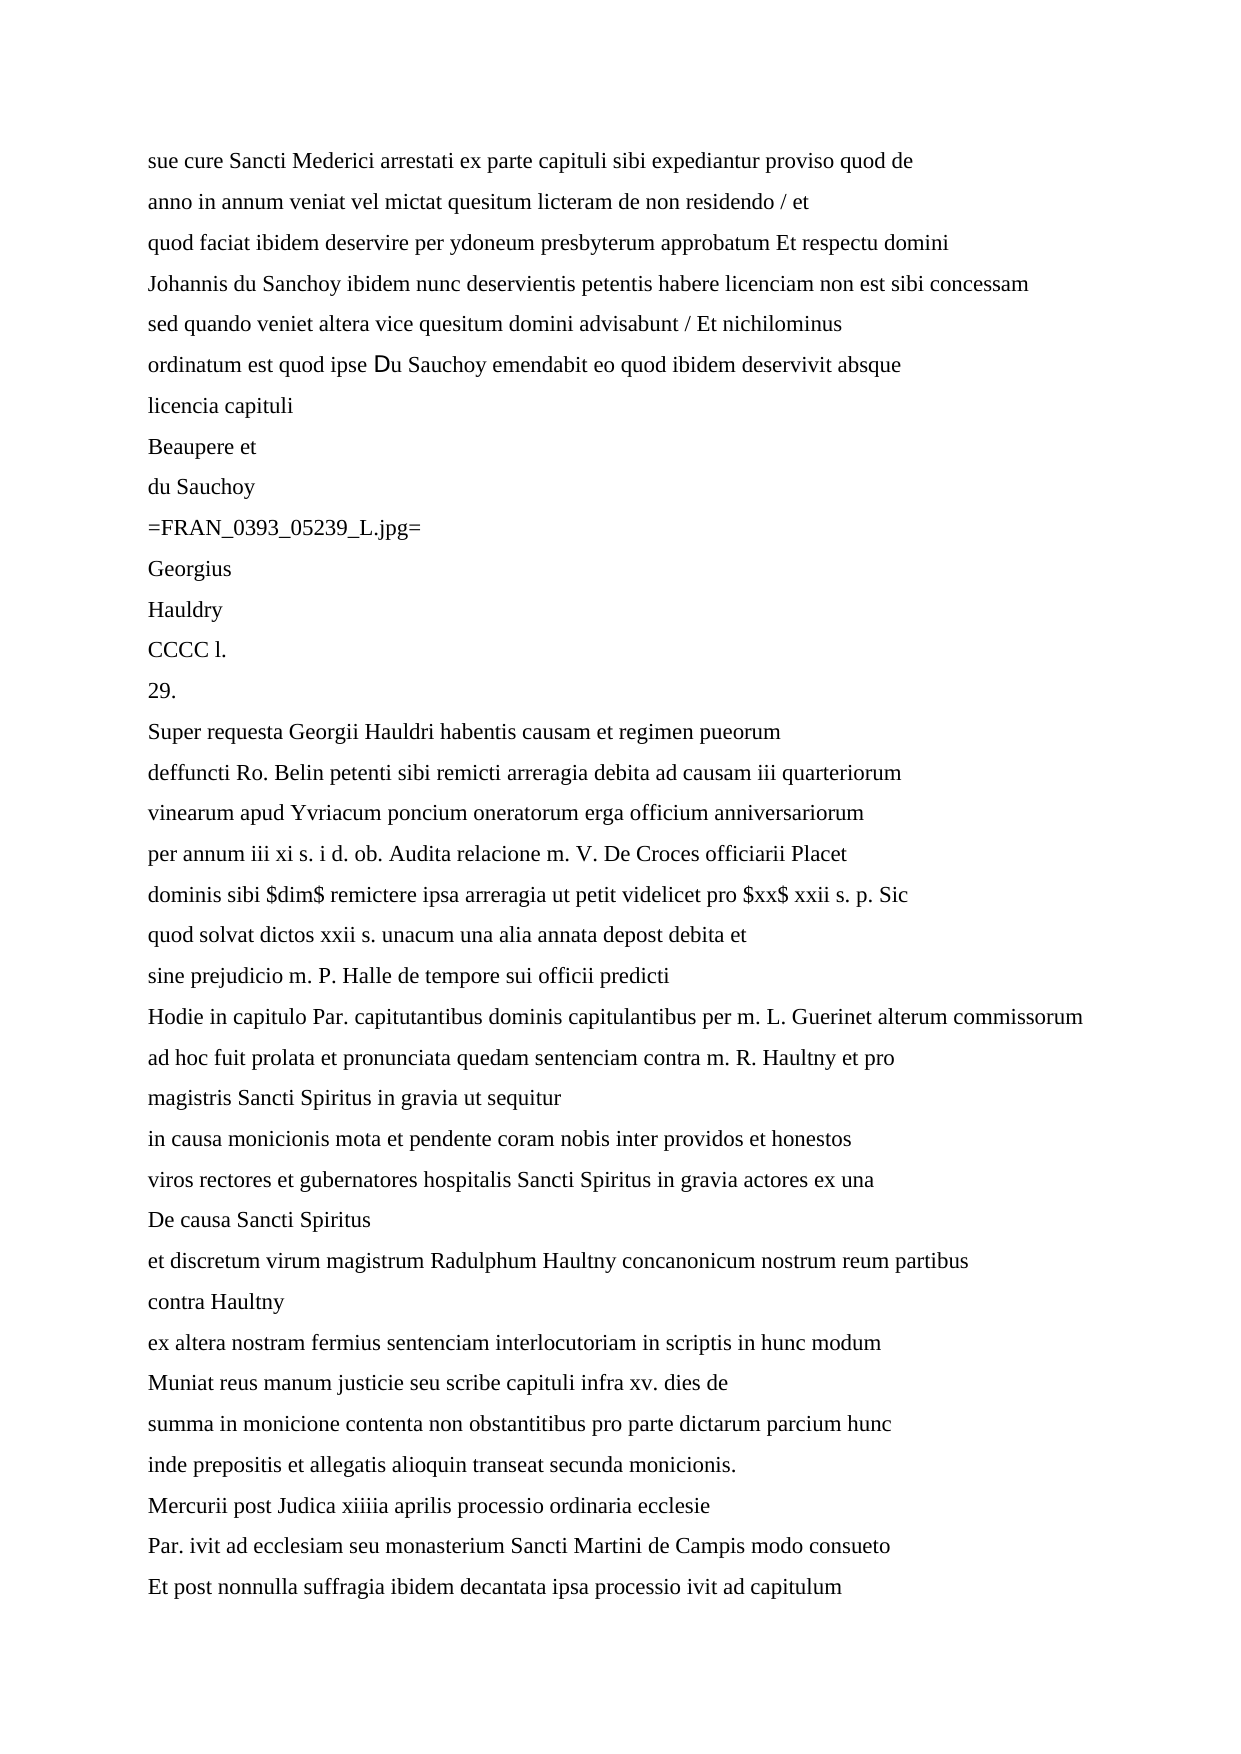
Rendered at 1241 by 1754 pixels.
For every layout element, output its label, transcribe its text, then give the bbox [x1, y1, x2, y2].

text Georgius [148, 555, 1093, 581]
text inde prepositis et allegatis alioquin transeat secunda monicionis. [148, 1451, 1093, 1477]
text in causa monicionis mota et pendente coram nobis inter providos et honestos [148, 1125, 1093, 1151]
text sue cure Sancti Mederici arrestati ex parte capituli sibi expediantur proviso quod de [148, 148, 1093, 174]
text Hauldry [148, 596, 1093, 622]
text ordinatum est quod ipse ᗞu Sauchoy emendabit eo quod ibidem deservivit absque [148, 351, 1093, 378]
text quod faciat ibidem deservire per ydoneum presbyterum approbatum Et respectu domini [148, 229, 1093, 255]
text anno in annum veniat vel mictat quesitum licteram de non residendo / et [148, 188, 1093, 215]
text vinearum apud Yvriacum poncium oneratorum erga officium anniversariorum [148, 799, 1093, 826]
text Muniat reus manum justicie seu scribe capituli infra xv. dies de [148, 1369, 1093, 1396]
text De causa Sancti Spiritus [148, 1207, 1093, 1233]
text Mercurii post Judica xiiiia aprilis processio ordinaria ecclesie [148, 1492, 1093, 1518]
text per annum iii xi s. i d. ob. Audita relacione m. V. De Croces officiarii Placet [148, 840, 1093, 866]
text =FRAN_0393_05239_L.jpg= [148, 514, 1093, 541]
text 29. [148, 677, 1093, 703]
text summa in monicione contenta non obstantitibus pro parte dictarum parcium hunc [148, 1410, 1093, 1437]
text Hodie in capitulo Par. capitutantibus dominis capitulantibus per m. L. Guerinet alterum commissorum [148, 1003, 1093, 1029]
text Super requesta Georgii Hauldri habentis causam et regimen pueorum [148, 718, 1093, 744]
text sed quando veniet altera vice quesitum domini advisabunt / Et nichilominus [148, 311, 1093, 337]
text du Sauchoy [148, 473, 1093, 500]
text licencia capituli [148, 392, 1093, 418]
text Et post nonnulla suffragia ibidem decantata ipsa processio ivit ad capitulum [148, 1573, 1093, 1599]
text Beaupere et [148, 433, 1093, 459]
text et discretum virum magistrum Radulphum Haultny concanonicum nostrum reum partibus [148, 1247, 1093, 1274]
text ad hoc fuit prolata et pronunciata quedam sentenciam contra m. R. Haultny et pro [148, 1044, 1093, 1070]
text Par. ivit ad ecclesiam seu monasterium Sancti Martini de Campis modo consueto [148, 1532, 1093, 1559]
text magistris Sancti Spiritus in gravia ut sequitur [148, 1084, 1093, 1111]
text ex altera nostram fermius sentenciam interlocutoriam in scriptis in hunc modum [148, 1329, 1093, 1355]
text CCCC l. [148, 636, 1093, 663]
text deffuncti Ro. Belin petenti sibi remicti arreragia debita ad causam iii quarteriorum [148, 758, 1093, 785]
text contra Haultny [148, 1288, 1093, 1314]
text dominis sibi $dim$ remictere ipsa arreragia ut petit videlicet pro $xx$ xxii s. p. Sic [148, 881, 1093, 907]
text sine prejudicio m. P. Halle de tempore sui officii predicti [148, 962, 1093, 988]
text quod solvat dictos xxii s. unacum una alia annata depost debita et [148, 921, 1093, 948]
text viros rectores et gubernatores hospitalis Sancti Spiritus in gravia actores ex una [148, 1166, 1093, 1192]
text Johannis du Sanchoy ibidem nunc deservientis petentis habere licenciam non est sibi concessam [148, 270, 1093, 296]
